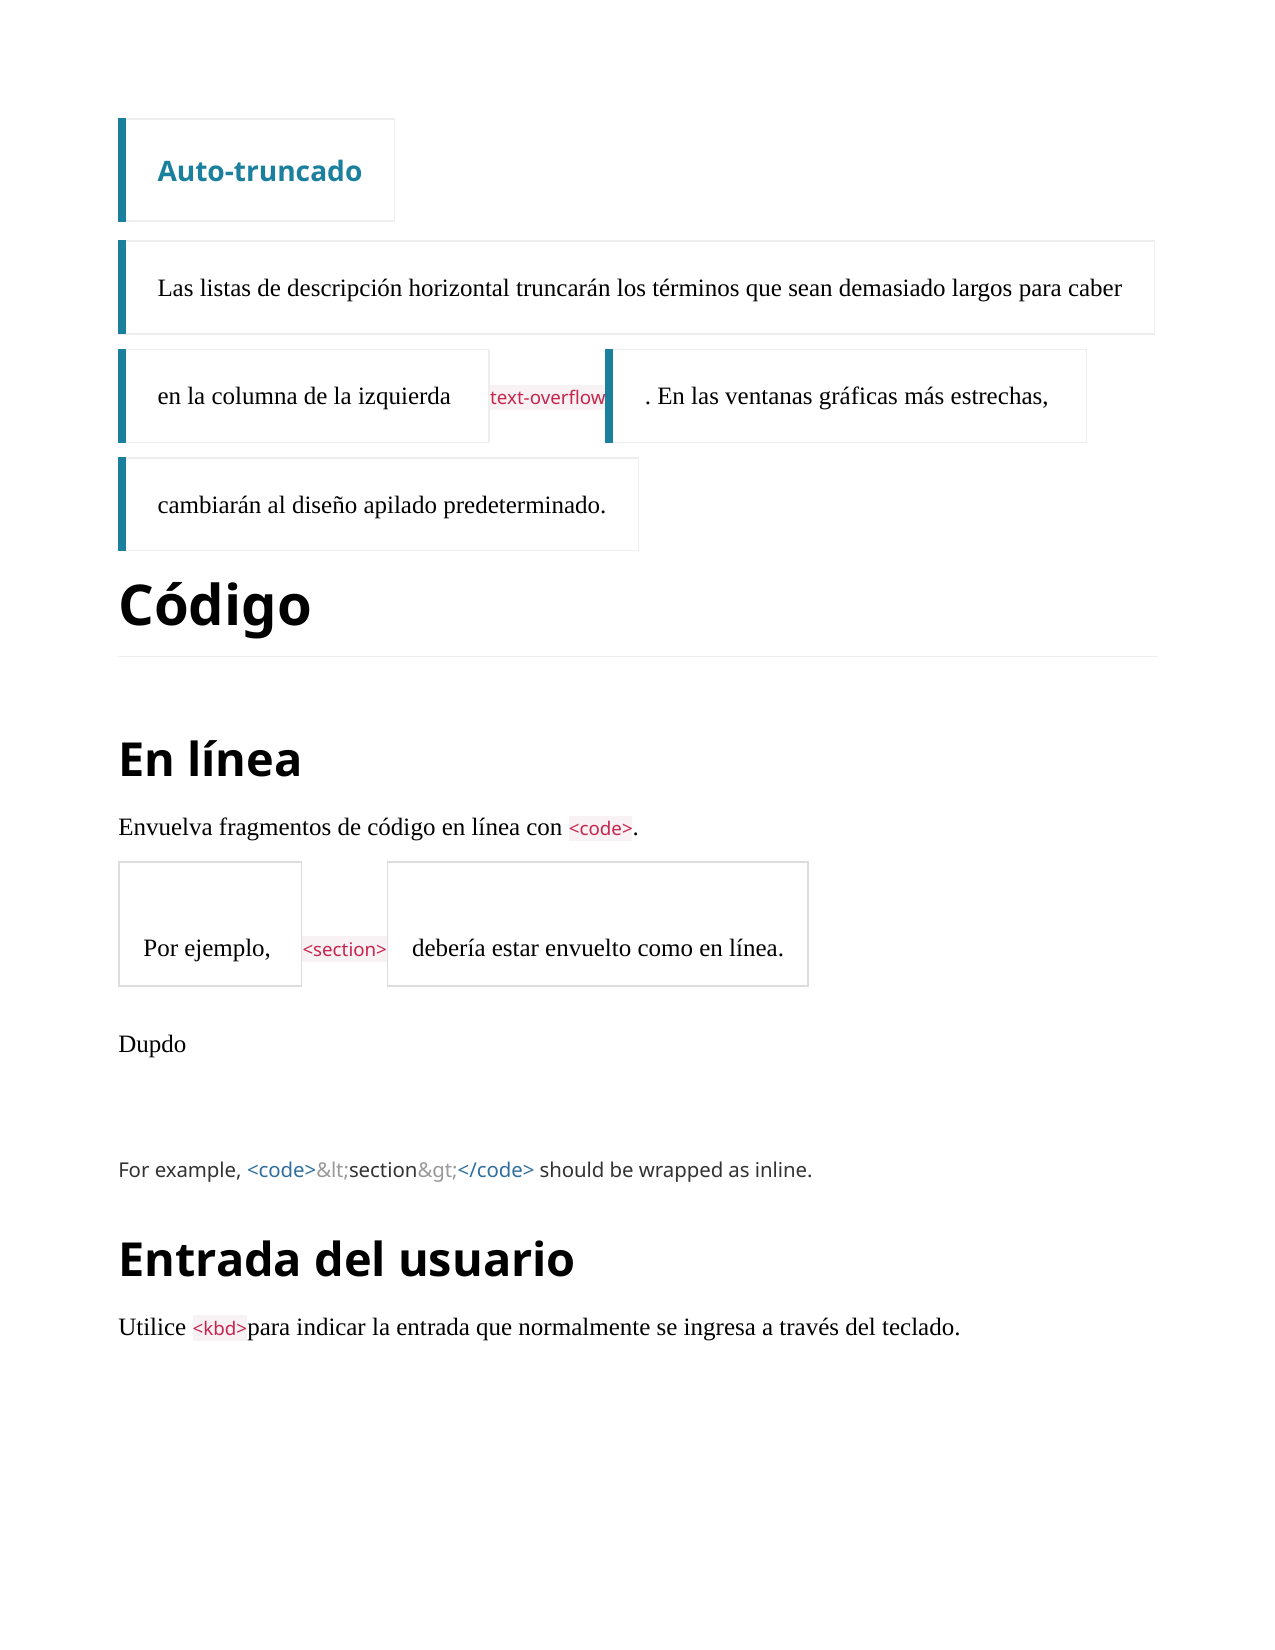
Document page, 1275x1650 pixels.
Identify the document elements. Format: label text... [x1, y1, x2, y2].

text Envuelva fragmentos de código en línea con <code>. [118, 812, 1157, 841]
text For example, <code>&lt;section&gt;</code> should be wrapped as inline. [118, 1156, 1157, 1183]
subtitle [395, 118, 1157, 222]
text [809, 861, 1157, 987]
subtitle Entrada del usuario [118, 1226, 1157, 1290]
text <section> [302, 861, 387, 987]
subtitle Auto-truncado [126, 120, 394, 220]
subtitle Código [118, 566, 1157, 656]
text Por ejemplo, [120, 863, 301, 985]
text Utilice <kbd>para indicar la entrada que normalmente se ingresa a través del teclado. [118, 1312, 1157, 1341]
text Las listas de descripción horizontal truncarán los términos que sean demasiado largos para caber en la columna de la izquierda text-overflow. En las ventanas gráficas más estrechas, cambiarán al diseño apilado predeterminado. [118, 240, 1157, 551]
text Dupdo [118, 1029, 1157, 1057]
text debería estar envuelto como en línea. [388, 863, 807, 985]
subtitle En línea [118, 726, 1157, 790]
